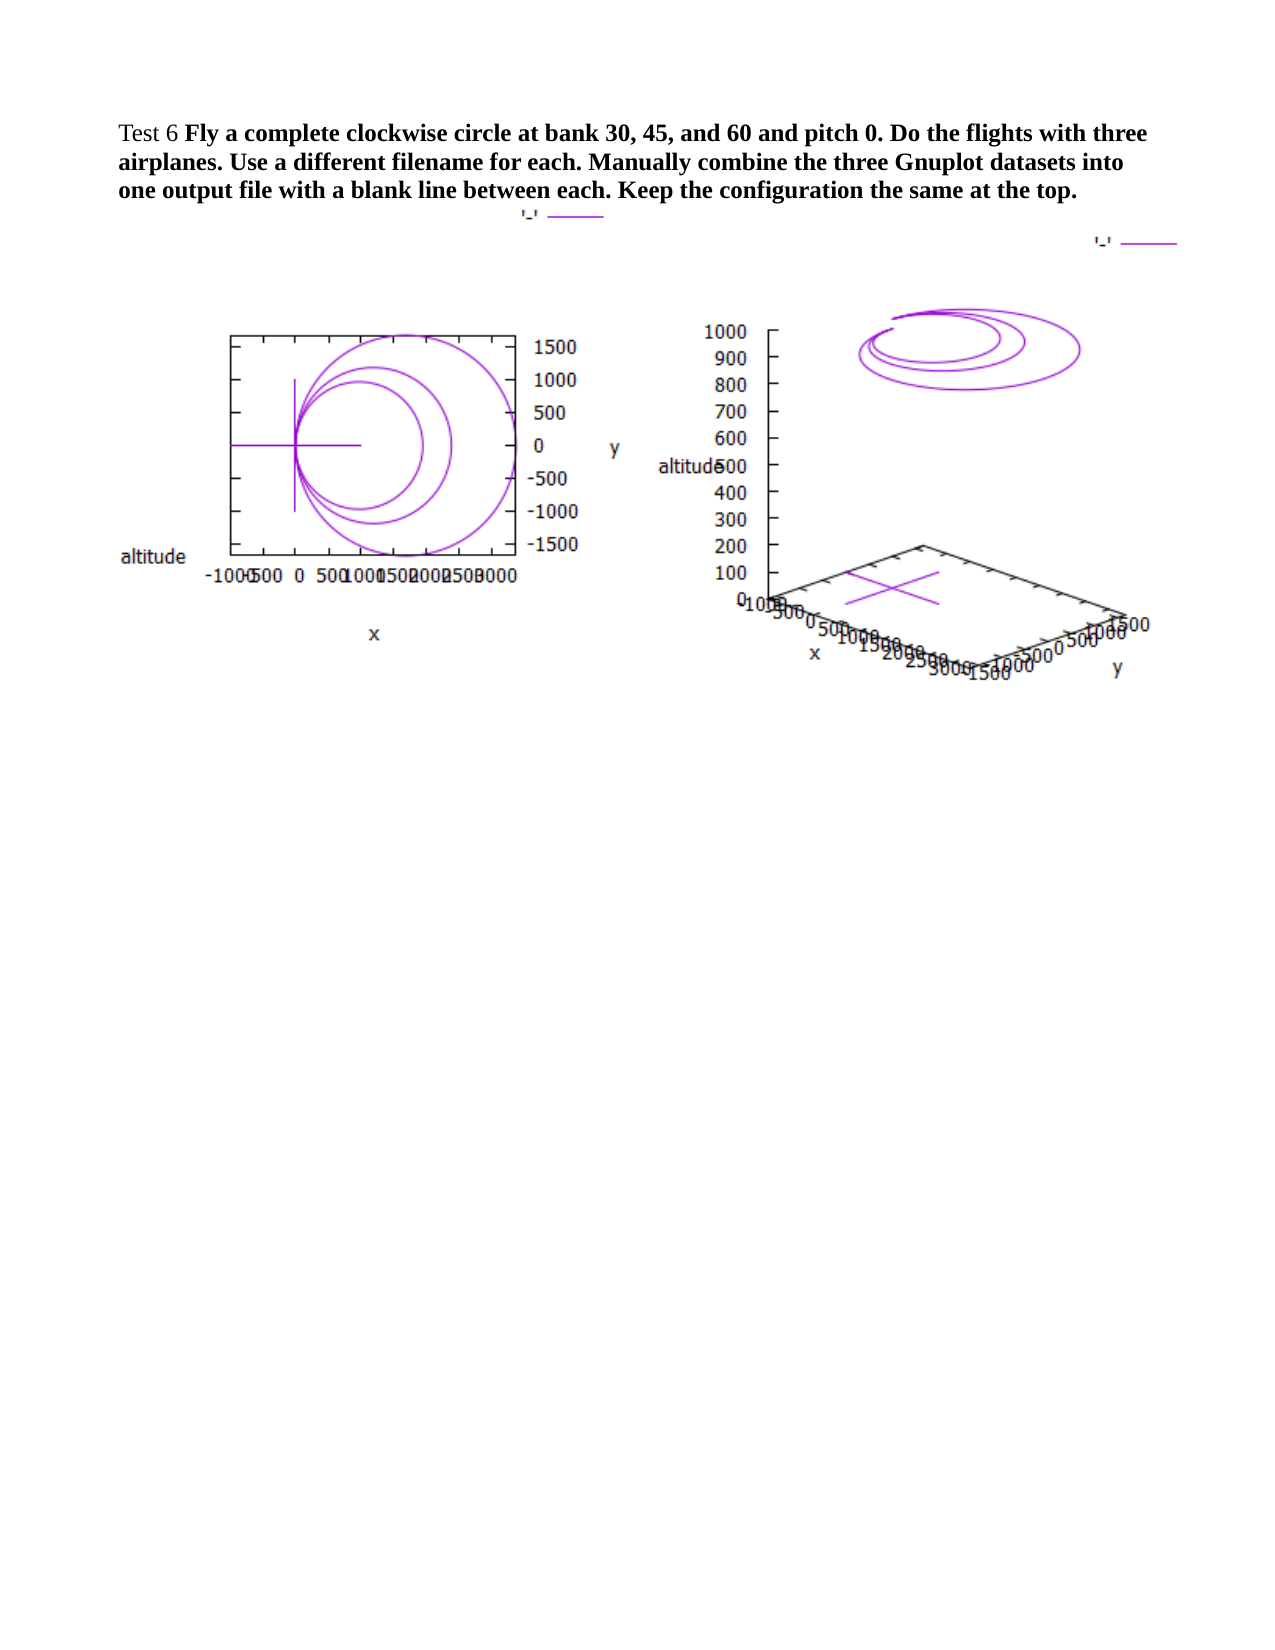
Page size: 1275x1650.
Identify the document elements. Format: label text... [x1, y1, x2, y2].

picture [634, 206, 1237, 731]
picture [116, 204, 626, 648]
text Test 6 Fly a complete clockwise circle at bank 30, 45, and 60 and pitch 0. Do the flights with three airplanes. Use a different filename for each. Manually combine the three Gnuplot datasets into one output file with a blank line between each. Keep the configuration the same at the top. [118, 118, 1157, 204]
